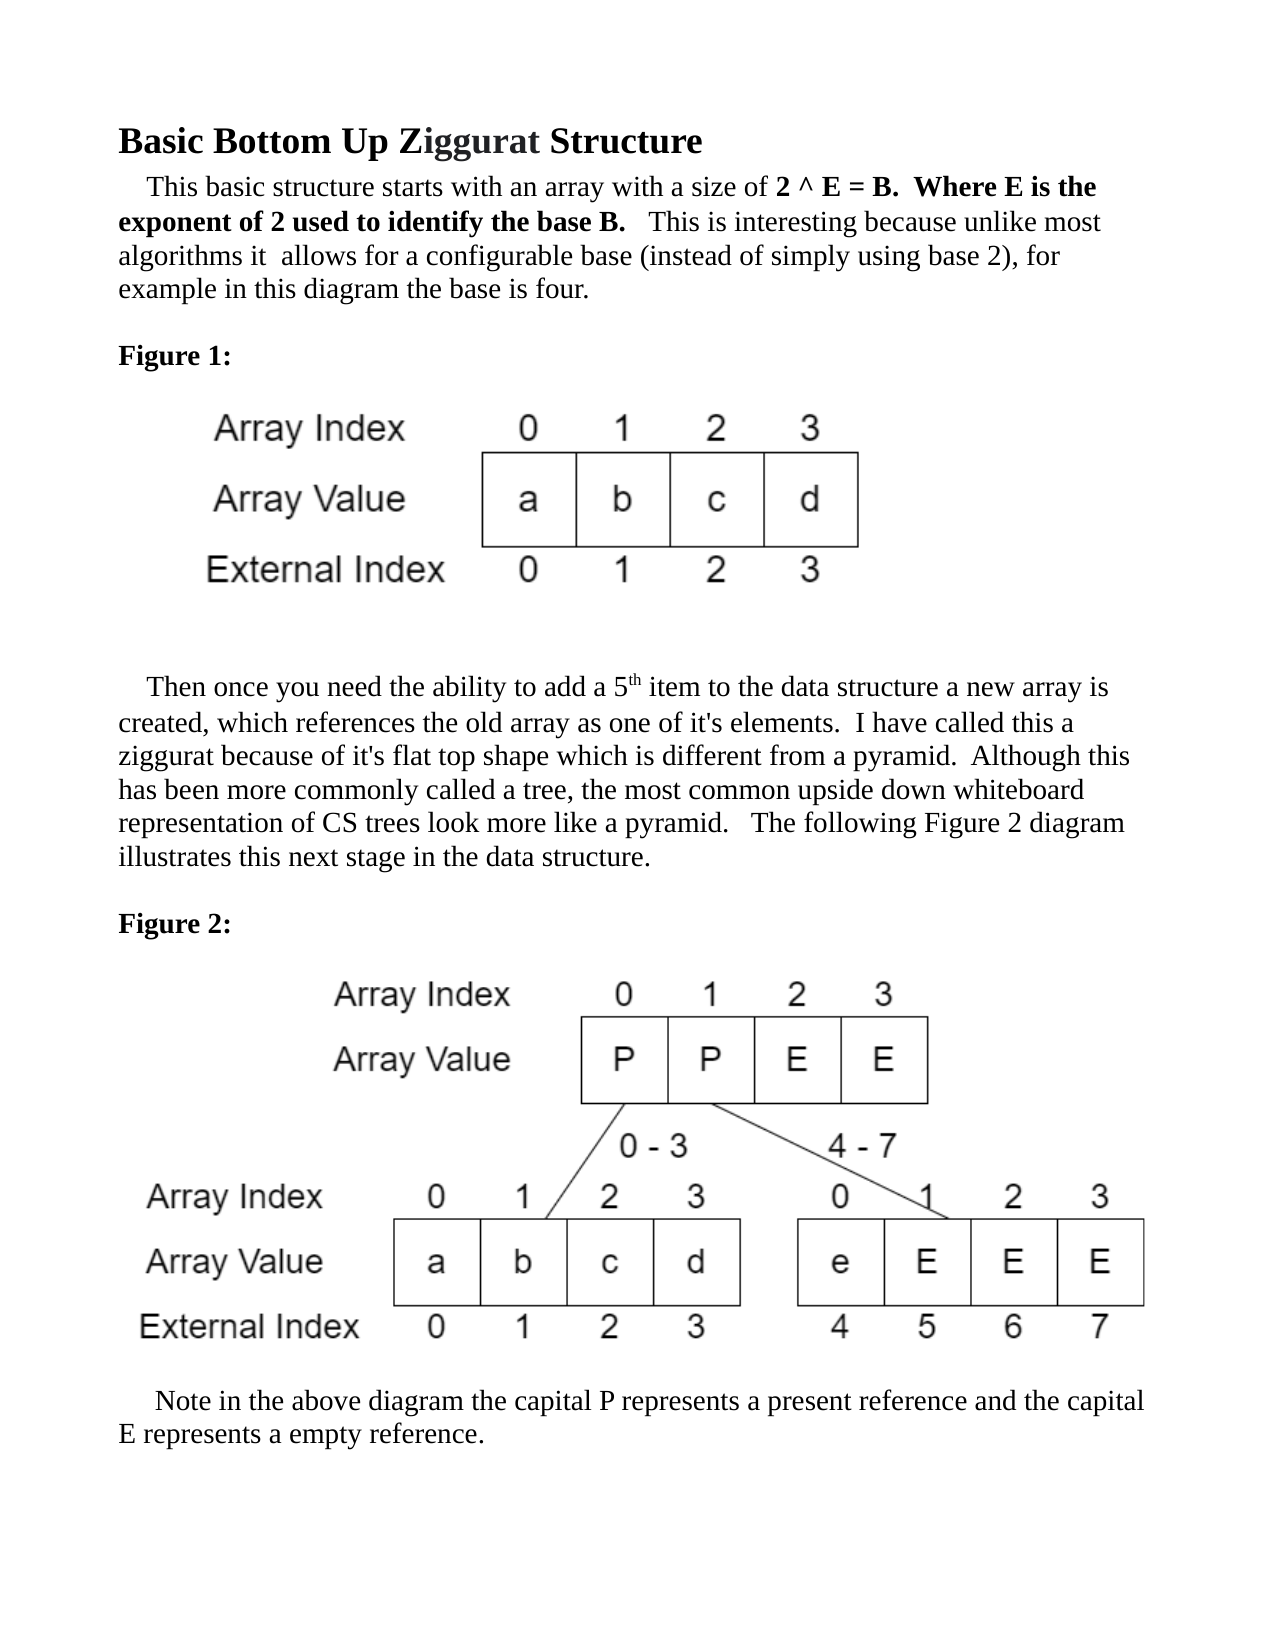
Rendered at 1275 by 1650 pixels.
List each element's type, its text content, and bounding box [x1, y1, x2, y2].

subtitle Basic Bottom Up Ziggurat Structure [118, 118, 1157, 161]
picture [105, 973, 1145, 1350]
text This basic structure starts with an array with a size of 2 ^ E = B. Where E is the exponent of 2 used to identify the base B. This is interesting because unlike most algorithms it allows for a configurable base (instead of simply using base 2), for example in this diagram the base is four. [118, 161, 1157, 305]
text Then once you need the ability to add a 5th item to the data structure a new array is created, which references the old array as one of it's elements. I have called this a ziggurat because of it's flat top shape which is different from a pyramid. Although this has been more commonly called a tree, the most common upside down whiteboard representation of CS trees look more like a pyramid. The following Figure 2 diagram illustrates this next stage in the data structure. [118, 662, 1157, 873]
text Note in the above diagram the capital P represents a present reference and the capital E represents a empty reference. [118, 1383, 1157, 1450]
picture [169, 405, 859, 595]
subtitle Figure 2: [118, 906, 1157, 940]
subtitle Figure 1: [118, 338, 1157, 372]
